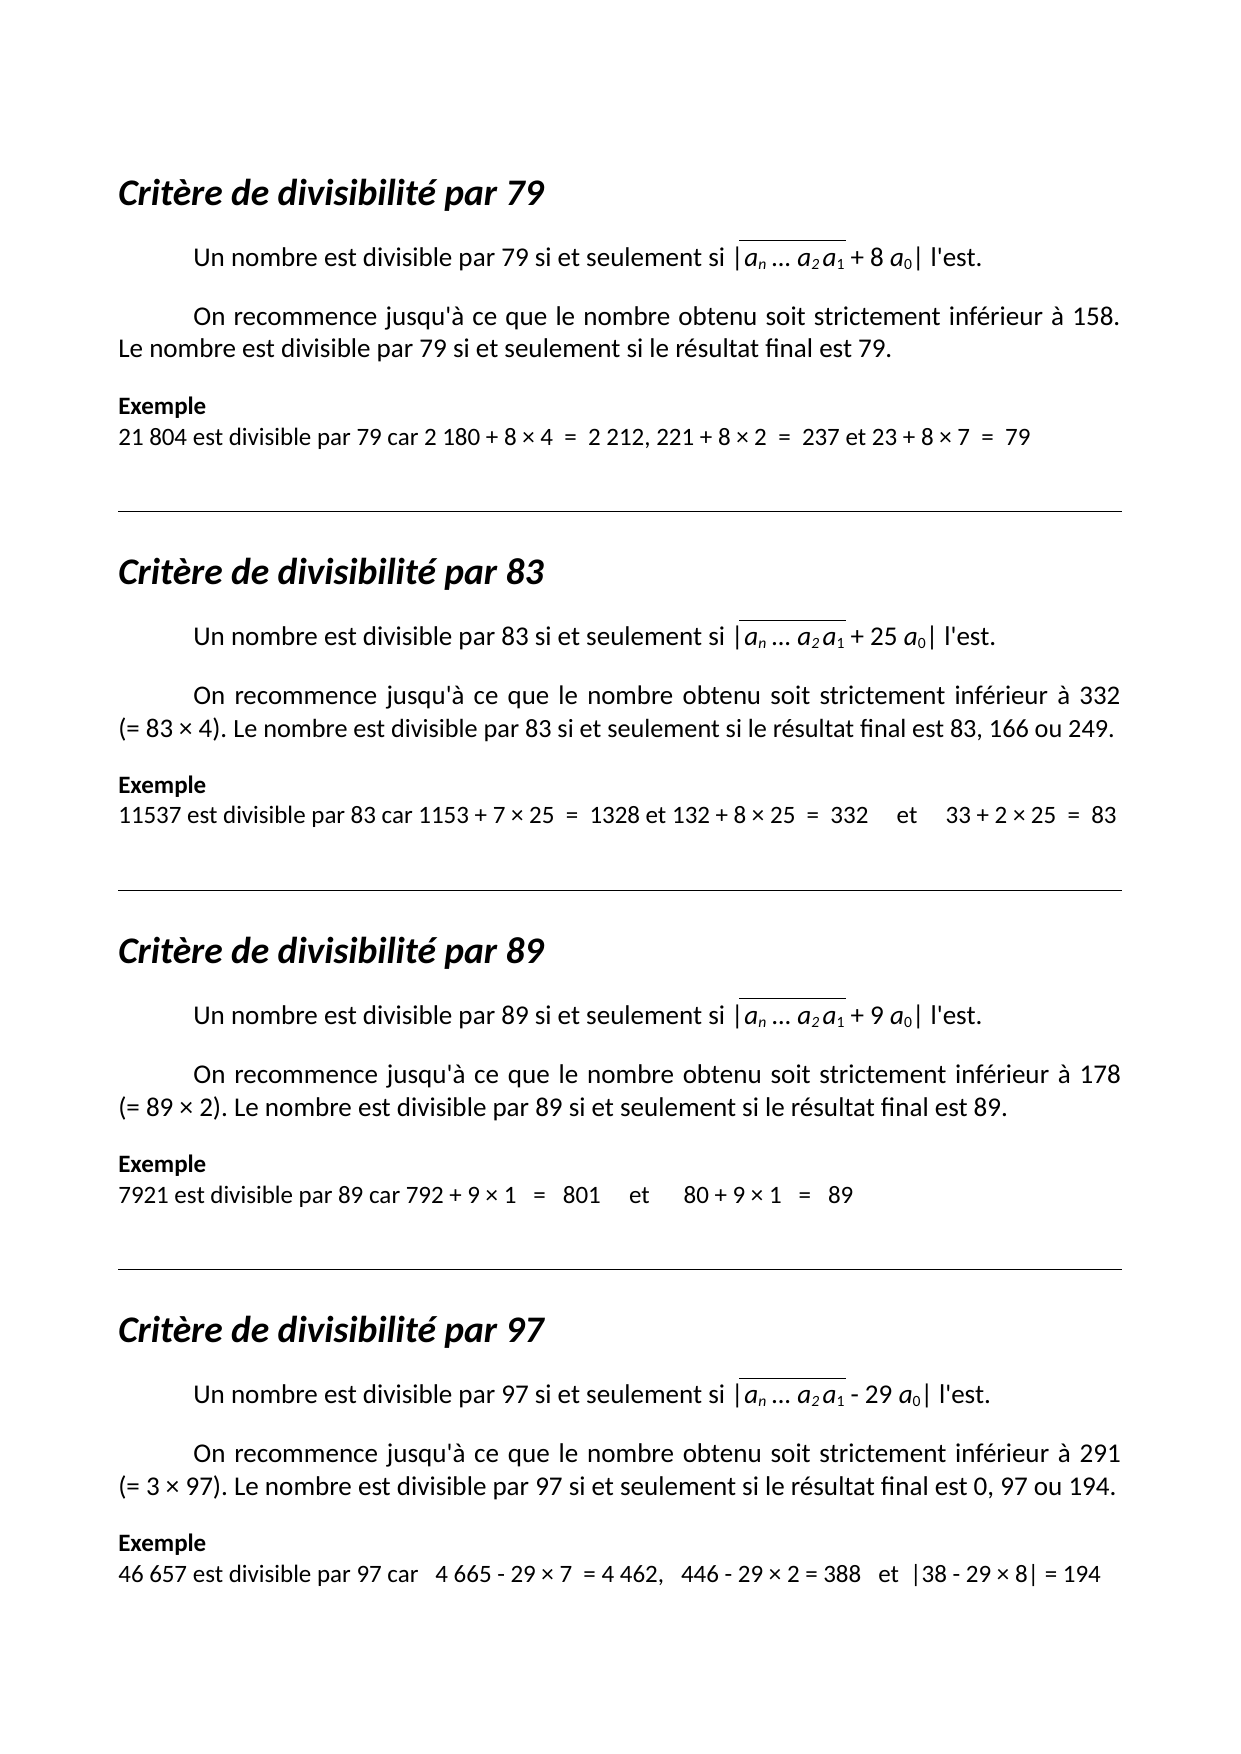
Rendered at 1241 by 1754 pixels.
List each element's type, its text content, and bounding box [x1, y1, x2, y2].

text Un nombre est divisible par 83 si et seulement si |an … a2 a1 + 25 a0| l'est. [118, 619, 1122, 652]
text Un nombre est divisible par 97 si et seulement si |an … a2 a1 - 29 a0| l'est. [118, 1377, 1122, 1411]
text Exemple [118, 390, 1122, 421]
text Un nombre est divisible par 89 si et seulement si |an … a2 a1 + 9 a0| l'est. [118, 998, 1122, 1031]
text On recommence jusqu'à ce que le nombre obtenu soit strictement inférieur à 178 (= 89 × 2). Le nombre est divisible par 89 si et seulement si le résultat final est 89. [118, 1057, 1122, 1123]
text 46 657 est divisible par 97 car 4 665 - 29 × 7 = 4 462, 446 - 29 × 2 = 388 et |38 - 29 × 8| = 194 [118, 1558, 1122, 1588]
text Critère de divisibilité par 83 [118, 548, 1122, 594]
text 7921 est divisible par 89 car 792 + 9 × 1 = 801 et 80 + 9 × 1 = 89 [118, 1179, 1122, 1209]
text Exemple [118, 769, 1122, 799]
text Critère de divisibilité par 89 [118, 927, 1122, 973]
text On recommence jusqu'à ce que le nombre obtenu soit strictement inférieur à 158. Le nombre est divisible par 79 si et seulement si le résultat final est 79. [118, 299, 1122, 365]
text Critère de divisibilité par 79 [118, 169, 1122, 215]
text Critère de divisibilité par 97 [118, 1306, 1122, 1352]
text On recommence jusqu'à ce que le nombre obtenu soit strictement inférieur à 291 (= 3 × 97). Le nombre est divisible par 97 si et seulement si le résultat final est 0, 97 ou 194. [118, 1436, 1122, 1502]
text 21 804 est divisible par 79 car 2 180 + 8 × 4 = 2 212, 221 + 8 × 2 = 237 et 23 + 8 × 7 = 79 [118, 421, 1122, 451]
text Exemple [118, 1148, 1122, 1179]
text Exemple [118, 1527, 1122, 1558]
text Un nombre est divisible par 79 si et seulement si |an … a2 a1 + 8 a0| l'est. [118, 240, 1122, 273]
text 11537 est divisible par 83 car 1153 + 7 × 25 = 1328 et 132 + 8 × 25 = 332 et 33 + 2 × 25 = 83 [118, 799, 1122, 830]
text On recommence jusqu'à ce que le nombre obtenu soit strictement inférieur à 332 (= 83 × 4). Le nombre est divisible par 83 si et seulement si le résultat final est 83, 166 ou 249. [118, 678, 1122, 744]
